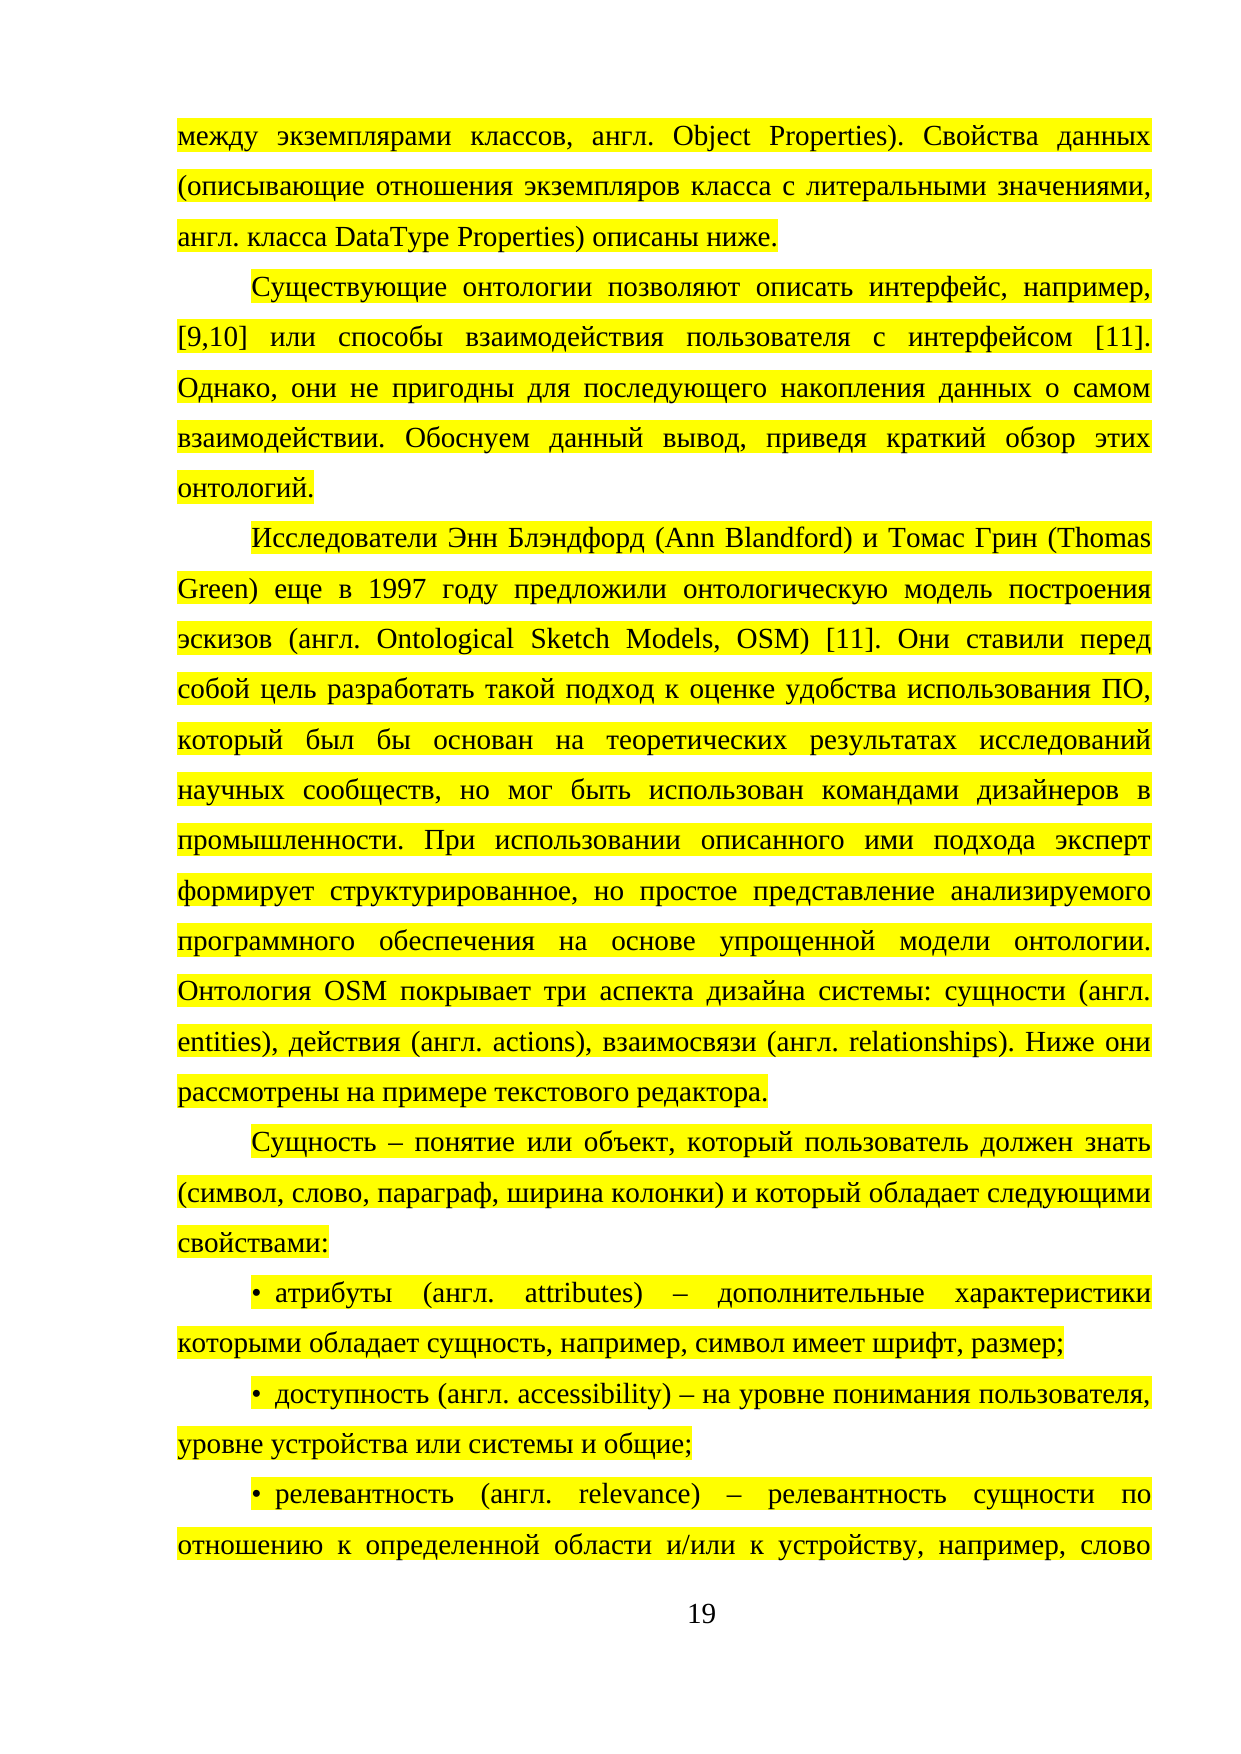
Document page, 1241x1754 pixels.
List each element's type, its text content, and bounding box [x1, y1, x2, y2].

text • атрибуты (англ. аttributes) – дополнительные характеристики которыми обладает сущность, например, символ имеет шрифт, размер; [177, 1275, 1152, 1359]
text Сущность – понятие или объект, который пользователь должен знать (символ, слово, параграф, ширина колонки) и который обладает следующими свойствами: [177, 1124, 1152, 1258]
text • доступность (англ. accessibility) – на уровне понимания пользователя, уровне устройства или системы и общие; [177, 1376, 1152, 1460]
text Существующие онтологии позволяют описать интерфейс, например, [9,10] или способы взаимодействия пользователя с интерфейсом [11]. Однако, они не пригодны для последующего накопления данных о самом взаимодействии. Обоснуем данный вывод, приведя краткий обзор этих онтологий. [177, 269, 1152, 504]
text между экземплярами классов, англ. Object Properties). Свойства данных (описывающие отношения экземпляров класса с литеральными значениями, англ. класса DataType Properties) описаны ниже. [177, 118, 1152, 252]
text Исследователи Энн Блэндфорд (Ann Blandford) и Томас Грин (Thomas Green) еще в 1997 году предложили онтологическую модель построения эскизов (англ. Ontological Sketch Models, OSM) [11]. Они ставили перед собой цель разработать такой подход к оценке удобства использования ПО, который был бы основан на теоретических результатах исследований научных сообществ, но мог быть использован командами дизайнеров в промышленности. При использовании описанного ими подхода эксперт формирует структурированное, но простое представление анализируемого программного обеспечения на основе упрощенной модели онтологии. Онтология OSM покрывает три аспекта дизайна системы: сущности (англ. entities), действия (англ. actions), взаимосвязи (англ. relationships). Ниже они рассмотрены на примере текстового редактора. [177, 521, 1152, 1108]
text • релевантность (англ. relevance) – релевантность сущности по отношению к определенной области и/или к устройству, например, слово [177, 1477, 1152, 1560]
